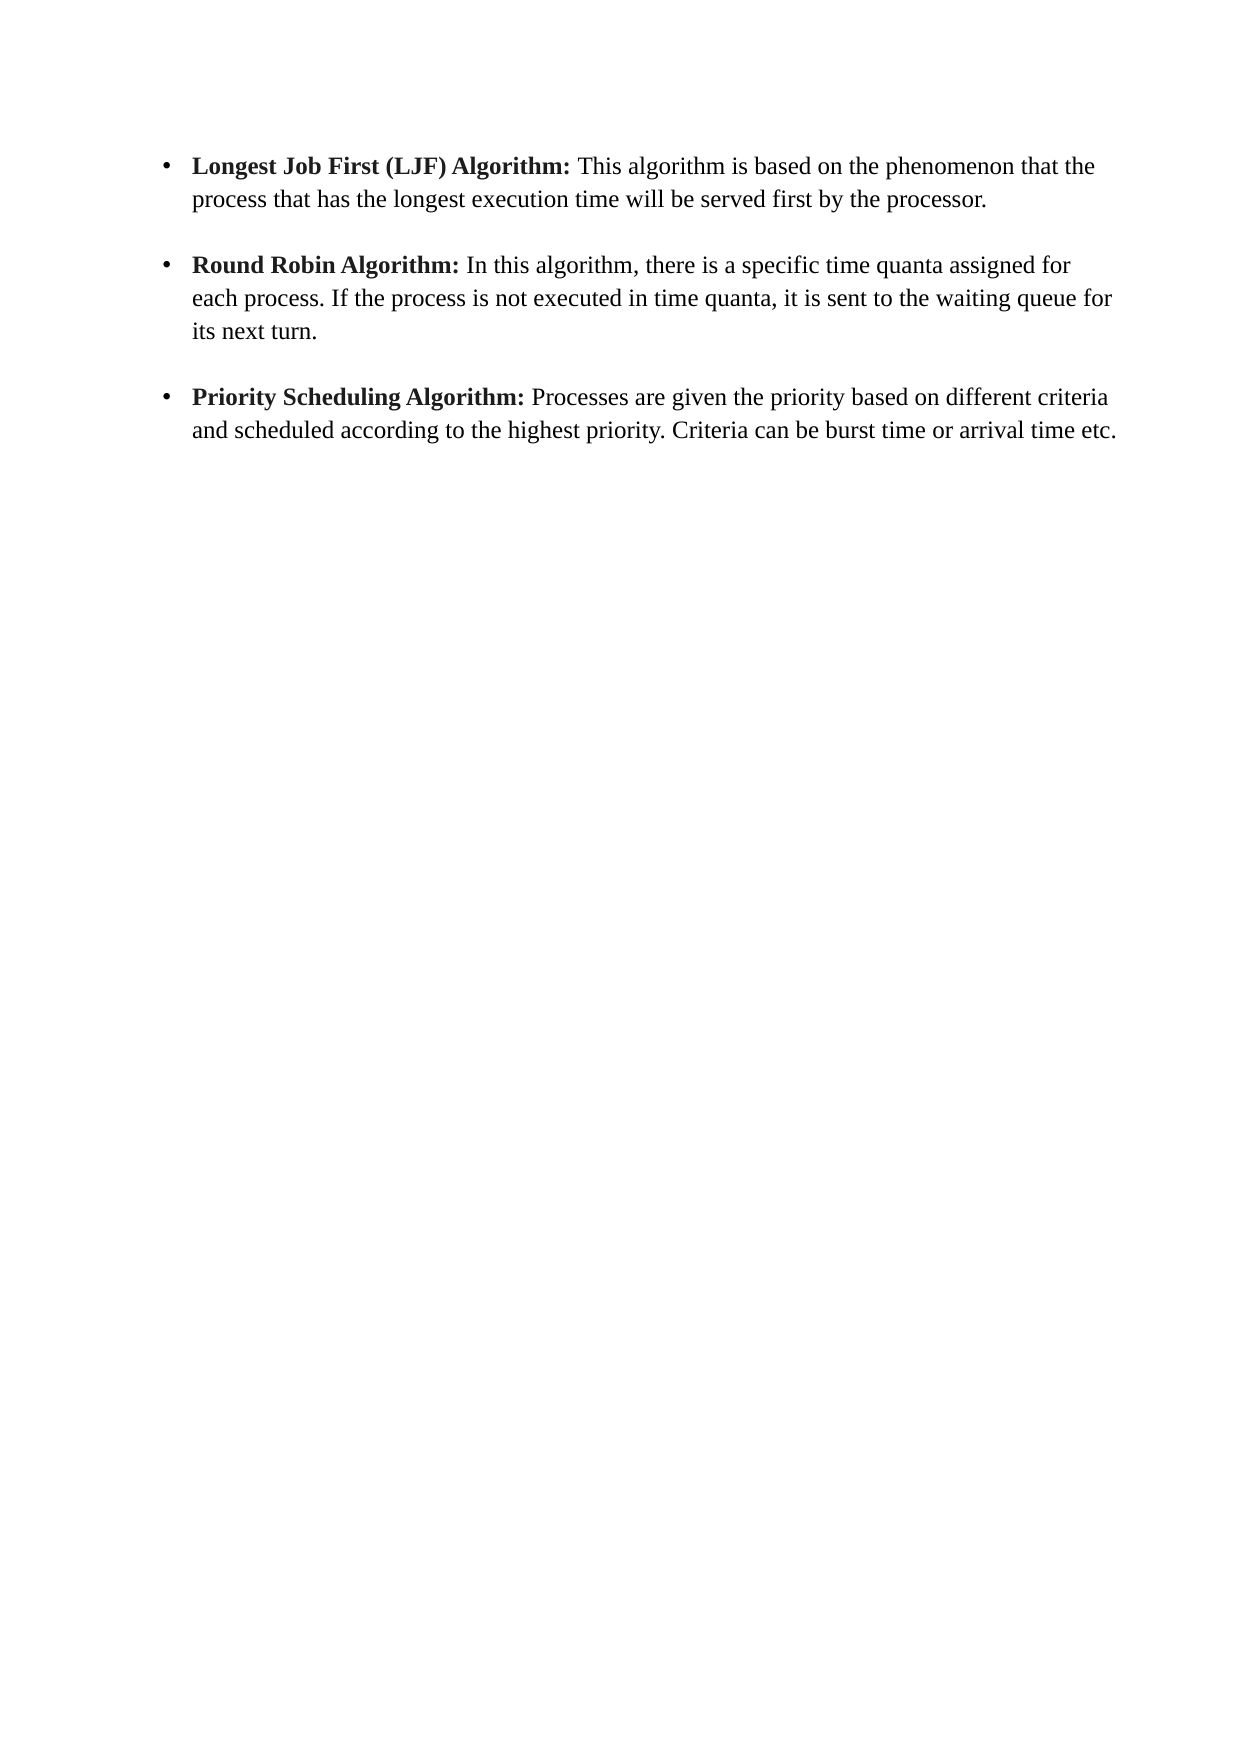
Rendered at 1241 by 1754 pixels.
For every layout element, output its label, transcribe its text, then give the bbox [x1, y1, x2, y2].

list Longest Job First (LJF) Algorithm: This algorithm is based on the phenomenon that the process that has the longest execution time will be served first by the processor. [162, 151, 1122, 213]
list Priority Scheduling Algorithm: Processes are given the priority based on different criteria and scheduled according to the highest priority. Criteria can be burst time or arrival time etc. [162, 382, 1122, 444]
list Round Robin Algorithm: In this algorithm, there is a specific time quanta assigned for each process. If the process is not executed in time quanta, it is sent to the waiting queue for its next turn. [162, 250, 1122, 345]
